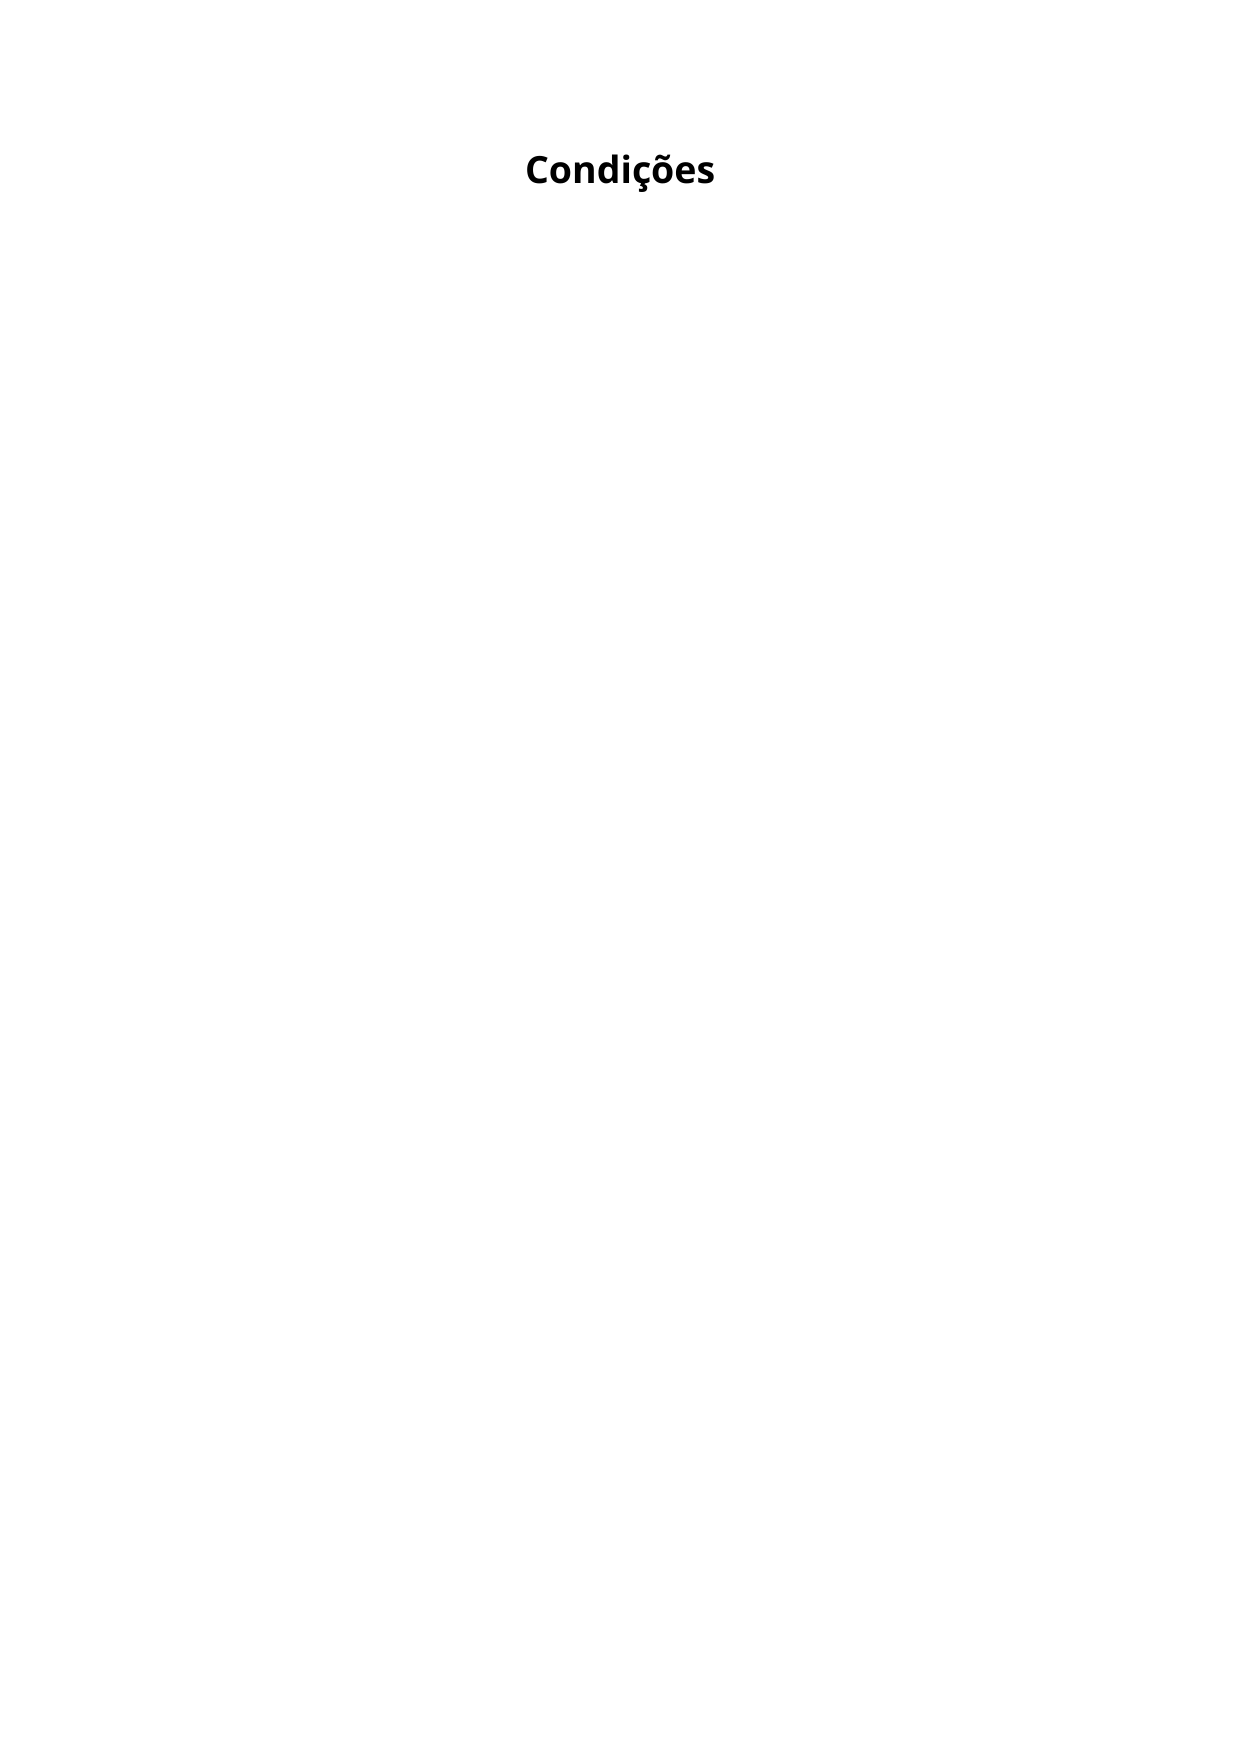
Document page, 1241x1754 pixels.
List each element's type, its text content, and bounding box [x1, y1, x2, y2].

subtitle Condições [118, 143, 1122, 194]
